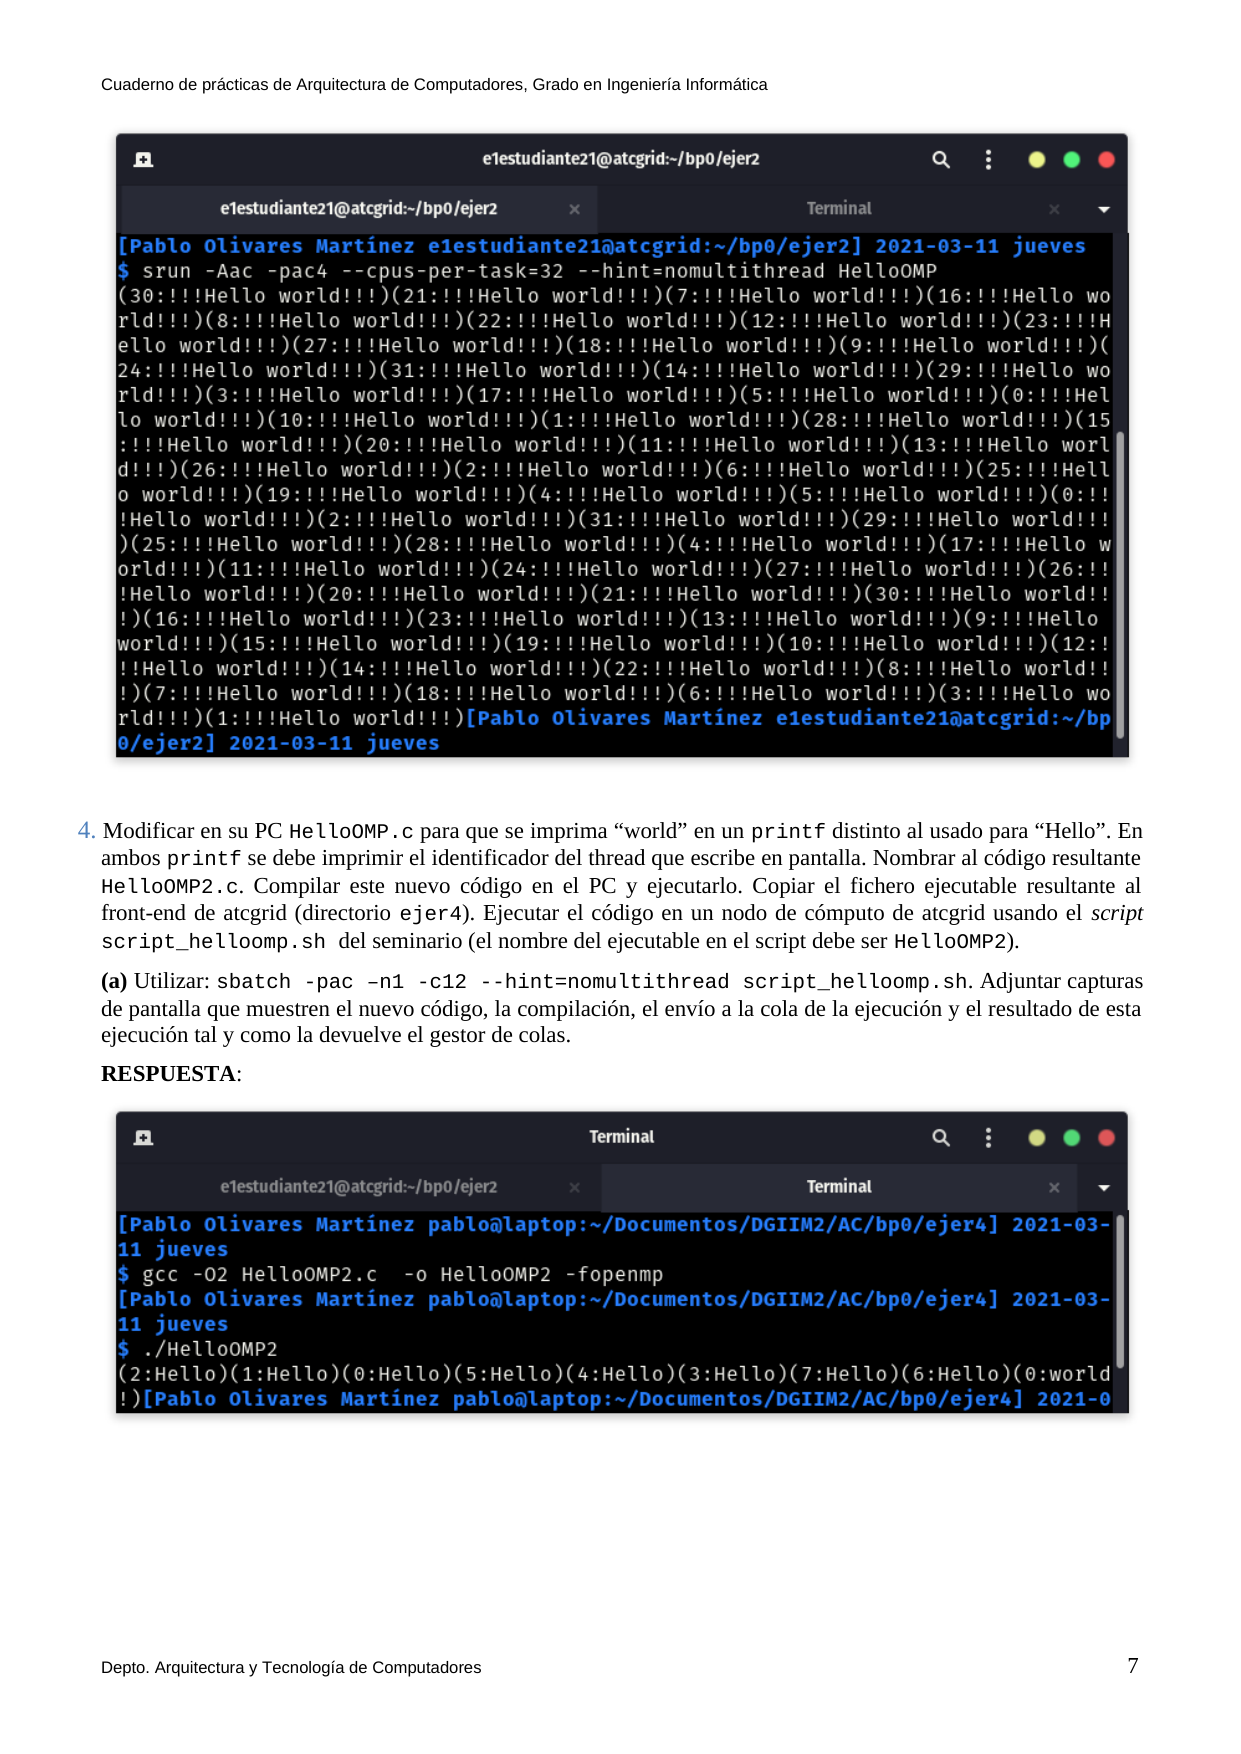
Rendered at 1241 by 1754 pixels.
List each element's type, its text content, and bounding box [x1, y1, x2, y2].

picture [100, 1098, 1144, 1432]
picture [100, 120, 1144, 776]
list Modificar en su PC HelloOMP.c para que se imprima “world” en un printf distinto al usado para “Hello”. En ambos printf se debe imprimir el identificador del thread que escribe en pantalla. Nombrar al código resultante HelloOMP2.c. Compilar este nuevo código en el PC y ejecutarlo. Copiar el fichero ejecutable resultante al front-end de atcgrid (directorio ejer4). Ejecutar el código en un nodo de cómputo de atcgrid usando el script script_helloomp.sh del seminario (el nombre del ejecutable en el script debe ser HelloOMP2). [71, 815, 1143, 955]
list RESPUESTA: [101, 1060, 1143, 1086]
text (a) Utilizar: sbatch -pac –n1 -c12 --hint=nomultithread script_helloomp.sh. Adjuntar capturas de pantalla que muestren el nuevo código, la compilación, el envío a la cola de la ejecución y el resultado de esta ejecución tal y como la devuelve el gestor de colas. [101, 967, 1143, 1047]
